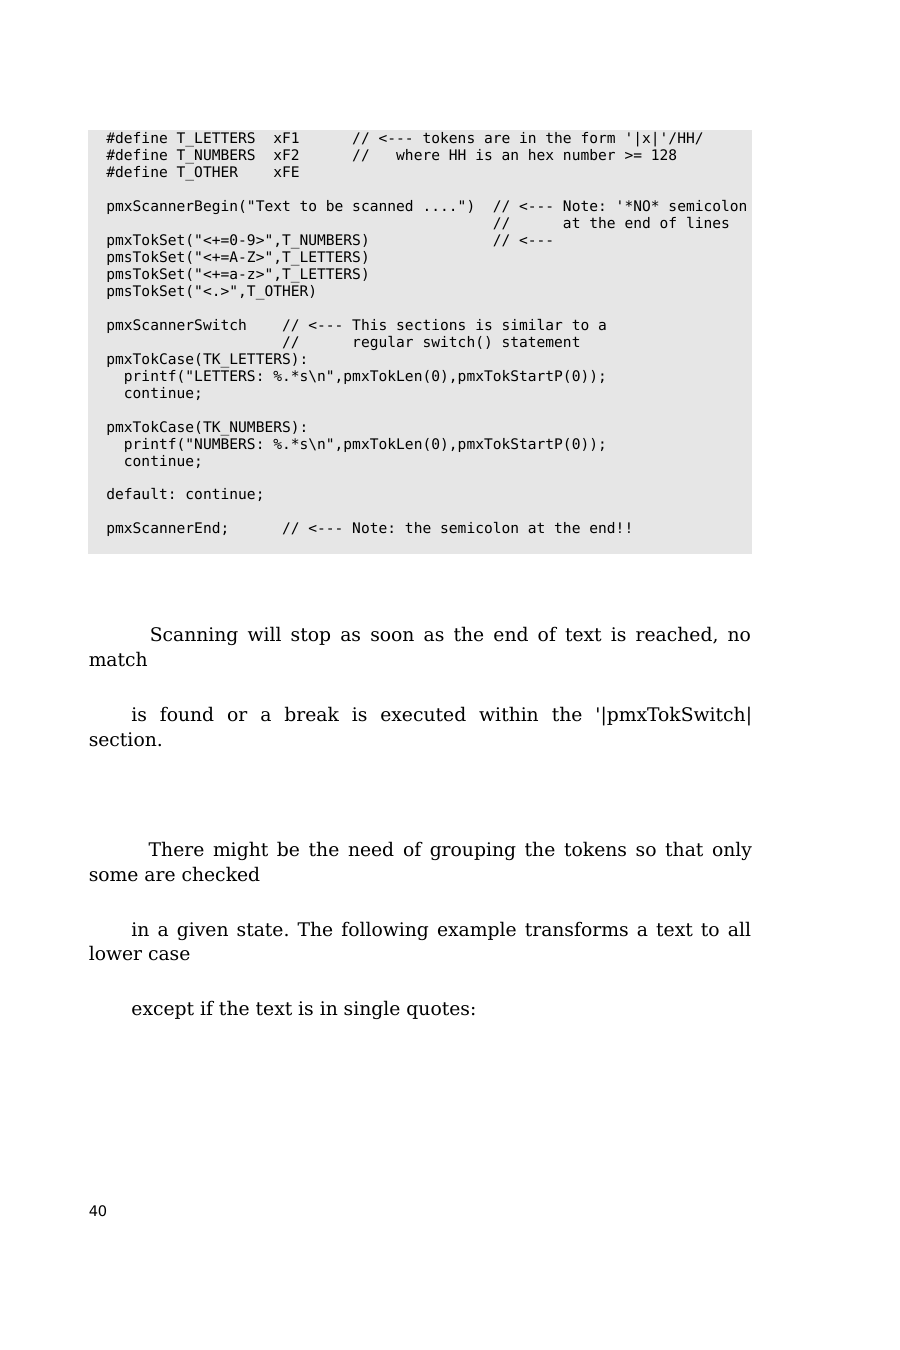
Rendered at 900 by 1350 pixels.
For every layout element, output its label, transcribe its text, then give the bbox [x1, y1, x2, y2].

text pmxScannerSwitch // <--- This sections is similar to a [88, 317, 752, 334]
text except if the text is in single quotes: [88, 998, 752, 1020]
text pmsTokSet("<+=A-Z>",T_LETTERS) [88, 249, 752, 266]
text in a given state. The following example transforms a text to all lower case [88, 918, 752, 965]
text continue; [88, 452, 752, 469]
text pmsTokSet("<.>",T_OTHER) [88, 283, 752, 300]
text pmxTokCase(TK_NUMBERS): [88, 418, 752, 436]
text There might be the need of grouping the tokens so that only some are checked [88, 839, 752, 886]
text continue; [88, 384, 752, 402]
text pmsTokSet("<+=a-z>",T_LETTERS) [88, 266, 752, 283]
text default: continue; [88, 486, 752, 503]
text #define T_LETTERS xF1 // <--- tokens are in the form '|x|'/HH/ [88, 130, 752, 147]
text pmxScannerBegin("Text to be scanned ....") // <--- Note: '*NO* semicolon [88, 198, 752, 215]
text pmxTokSet("<+=0-9>",T_NUMBERS) // <--- [88, 232, 752, 249]
text is found or a break is executed within the '|pmxTokSwitch| section. [88, 704, 752, 751]
text #define T_OTHER xFE [88, 164, 752, 181]
text // regular switch() statement [88, 334, 752, 351]
text Scanning will stop as soon as the end of text is reached, no match [88, 624, 752, 671]
text printf("LETTERS: %.*s\n",pmxTokLen(0),pmxTokStartP(0)); [88, 368, 752, 384]
text pmxScannerEnd; // <--- Note: the semicolon at the end!! [88, 520, 752, 537]
text // at the end of lines [88, 215, 752, 232]
text #define T_NUMBERS xF2 // where HH is an hex number >= 128 [88, 147, 752, 164]
text printf("NUMBERS: %.*s\n",pmxTokLen(0),pmxTokStartP(0)); [88, 436, 752, 452]
text pmxTokCase(TK_LETTERS): [88, 351, 752, 368]
